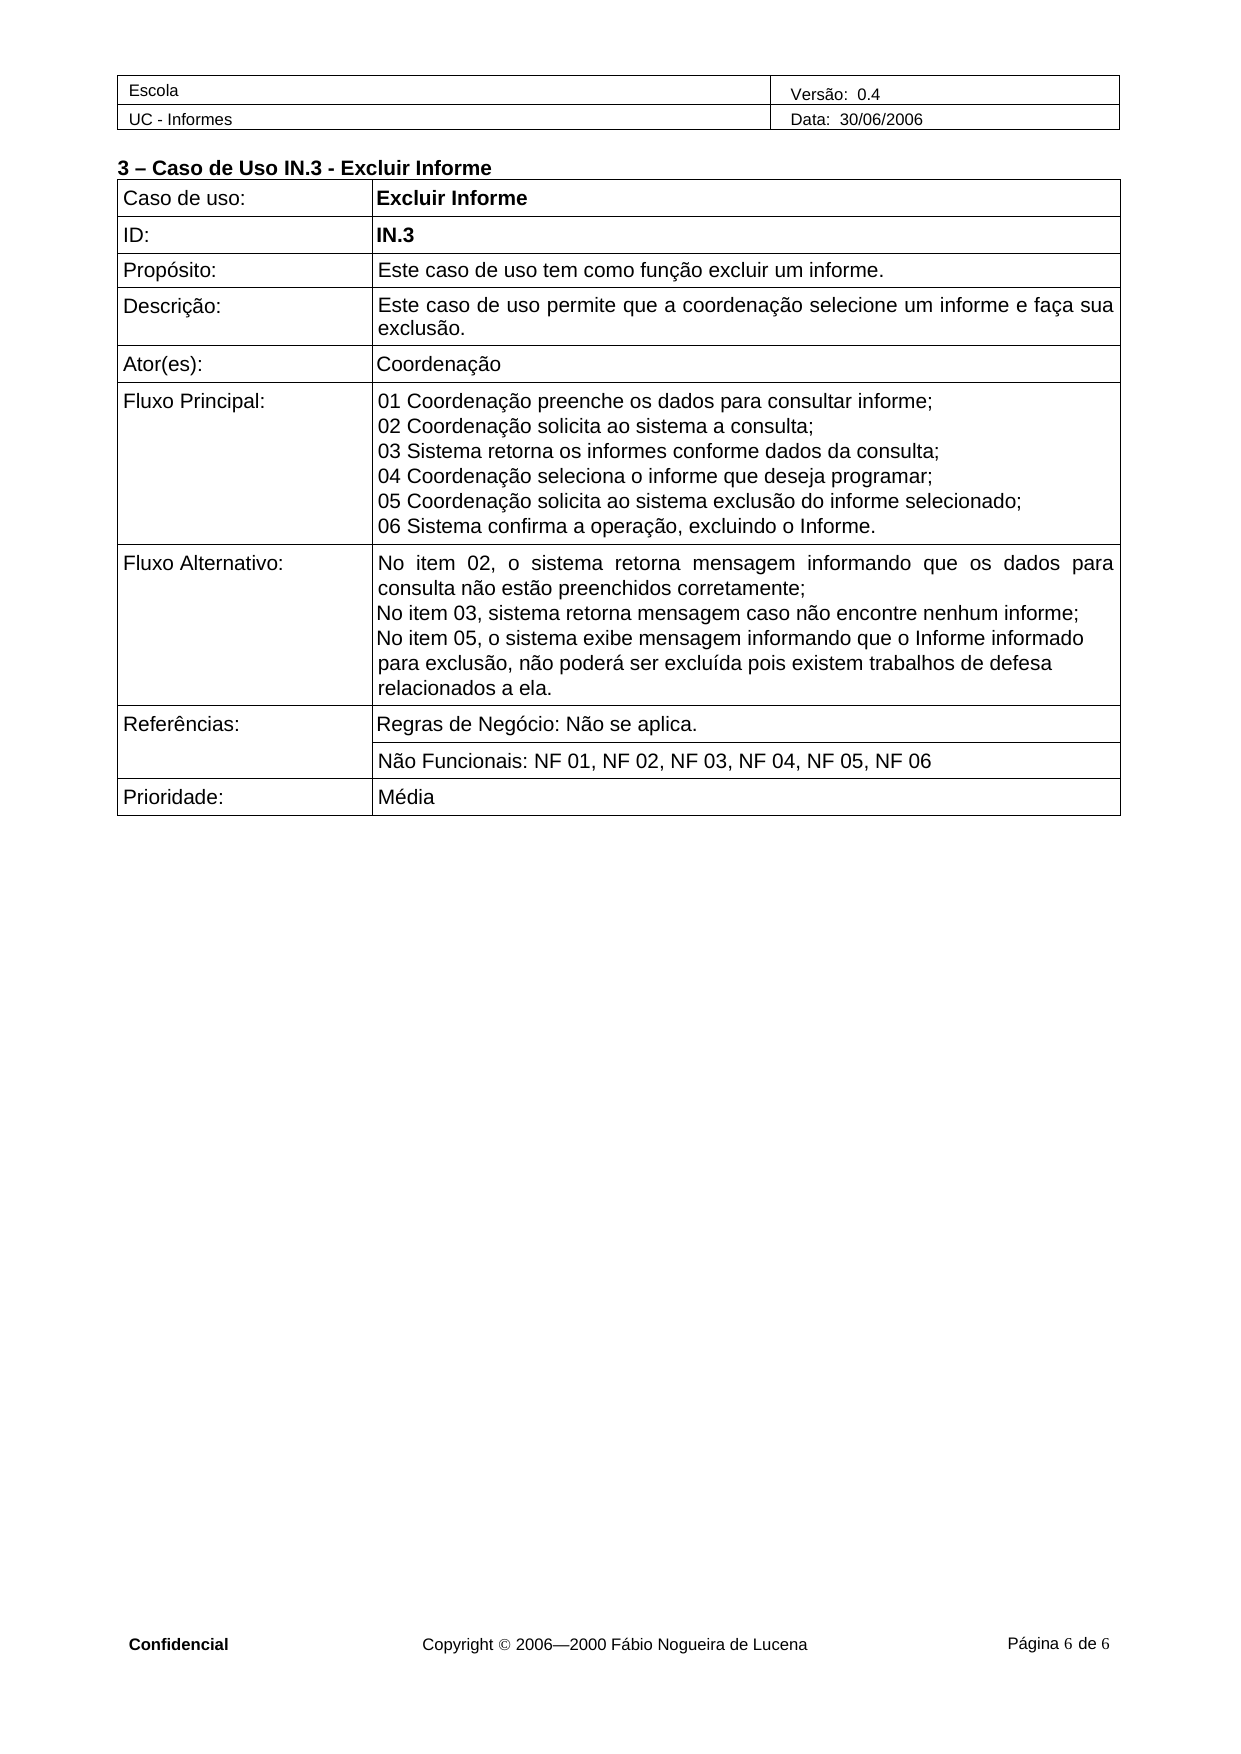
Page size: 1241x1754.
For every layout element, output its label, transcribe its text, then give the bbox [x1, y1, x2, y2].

table_cell Fluxo Principal: [118, 383, 372, 543]
table_cell Prioridade: [118, 779, 372, 815]
table_header Excluir Informe [373, 180, 1120, 216]
table_cell Coordenação [373, 346, 1120, 382]
table_cell IN.3 [373, 217, 1120, 252]
table_cell No item 02, o sistema retorna mensagem informando que os dados para consulta não estão preenchidos corretamente; No item 03, sistema retorna mensagem caso não encontre nenhum informe; No item 05, o sistema exibe mensagem informando que o Informe informado para exclusão, não poderá ser excluída pois existem trabalhos de defesa relacionados a ela. [373, 545, 1120, 705]
table_cell Descrição: [118, 288, 372, 345]
table_cell 01 Coordenação preenche os dados para consultar informe; 02 Coordenação solicita ao sistema a consulta; 03 Sistema retorna os informes conforme dados da consulta; 04 Coordenação seleciona o informe que deseja programar; 05 Coordenação solicita ao sistema exclusão do informe selecionado; 06 Sistema confirma a operação, excluindo o Informe. [373, 383, 1120, 543]
table_cell Não Funcionais: NF 01, NF 02, NF 03, NF 04, NF 05, NF 06 [373, 743, 1120, 778]
table_header Caso de uso: [118, 180, 372, 216]
table_cell Média [373, 779, 1120, 815]
table_header Regras de Negócio: Não se aplica. [373, 706, 1120, 742]
table_cell Ator(es): [118, 346, 372, 382]
table_cell Este caso de uso permite que a coordenação selecione um informe e faça sua exclusão. [373, 288, 1120, 345]
table_cell Este caso de uso tem como função excluir um informe. [373, 254, 1120, 287]
text 3 – Caso de Uso IN.3 - Excluir Informe [117, 154, 1120, 179]
table_cell Propósito: [118, 254, 372, 287]
table_cell ID: [118, 217, 372, 252]
table_cell Referências: [118, 706, 372, 778]
table_cell Fluxo Alternativo: [118, 545, 372, 705]
